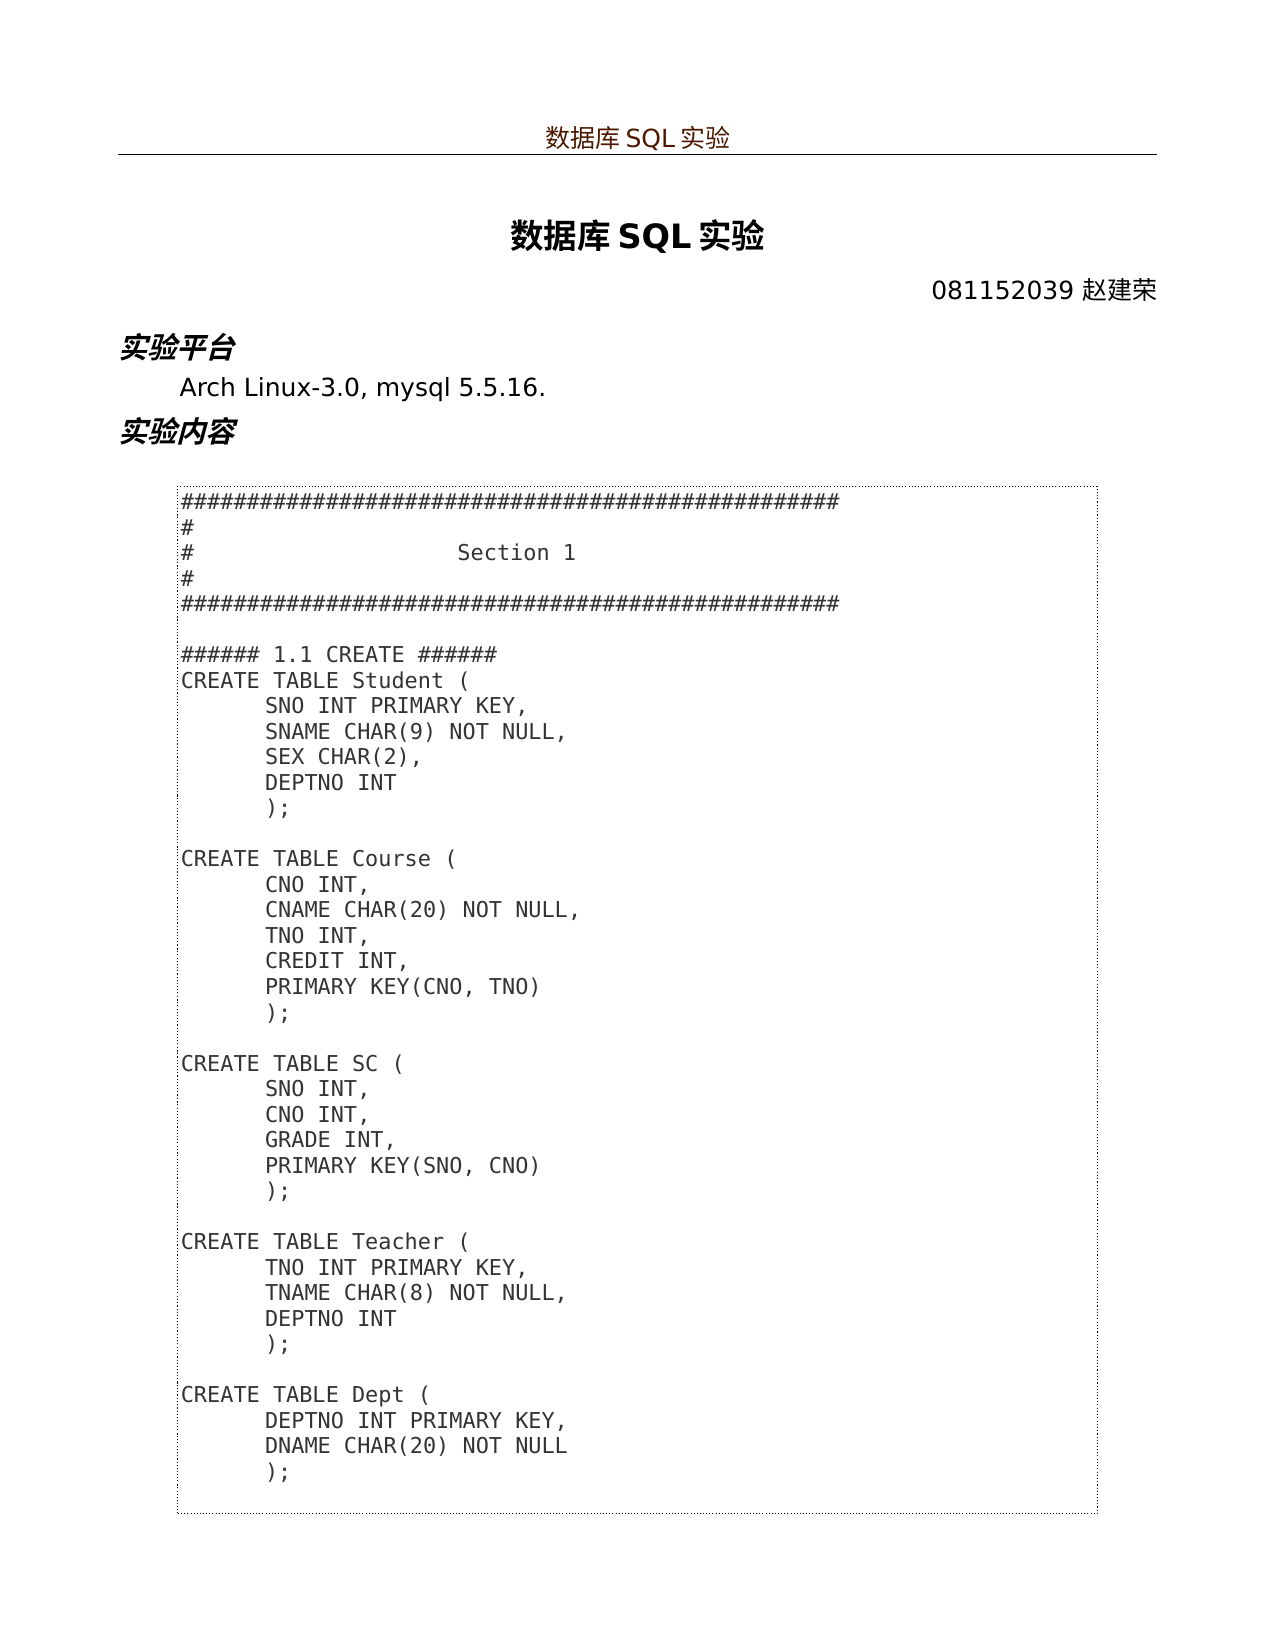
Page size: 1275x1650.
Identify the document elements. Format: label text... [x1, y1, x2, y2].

text PRIMARY KEY(CNO, TNO) [177, 971, 1098, 996]
text SNAME CHAR(9) NOT NULL, [177, 716, 1098, 741]
text DNAME CHAR(20) NOT NULL [177, 1430, 1098, 1456]
text TNO INT PRIMARY KEY, [177, 1251, 1098, 1277]
text ); [177, 1175, 1098, 1204]
text TNAME CHAR(8) NOT NULL, [177, 1277, 1098, 1302]
text ################################################## [177, 588, 1098, 617]
text ); [177, 996, 1098, 1025]
text GRADE INT, [177, 1124, 1098, 1149]
text DEPTNO INT PRIMARY KEY, [177, 1404, 1098, 1430]
text CNO INT, [177, 1098, 1098, 1124]
text CREDIT INT, [177, 945, 1098, 971]
text 081152039 赵建荣 [118, 270, 1157, 307]
text CREATE TABLE Teacher ( [177, 1226, 1098, 1251]
text Arch Linux-3.0, mysql 5.5.16. [148, 373, 1157, 402]
text # Section 1 [177, 537, 1098, 562]
text ###### 1.1 CREATE ###### [177, 639, 1098, 664]
text # [177, 562, 1098, 588]
subtitle 数据库SQL实验 [118, 209, 1157, 258]
text PRIMARY KEY(SNO, CNO) [177, 1149, 1098, 1175]
text CNAME CHAR(20) NOT NULL, [177, 894, 1098, 920]
subtitle 实验平台 [118, 325, 1157, 367]
text SEX CHAR(2), [177, 741, 1098, 767]
text CNO INT, [177, 869, 1098, 894]
text SNO INT, [177, 1073, 1098, 1098]
text CREATE TABLE Dept ( [177, 1379, 1098, 1404]
text ); [177, 792, 1098, 821]
text DEPTNO INT [177, 767, 1098, 792]
text ################################################## [177, 486, 1098, 511]
text DEPTNO INT [177, 1302, 1098, 1328]
text CREATE TABLE Student ( [177, 664, 1098, 690]
text ); [177, 1456, 1098, 1484]
text SNO INT PRIMARY KEY, [177, 690, 1098, 716]
subtitle 实验内容 [118, 408, 1157, 451]
text # [177, 511, 1098, 537]
text CREATE TABLE Course ( [177, 843, 1098, 869]
text ); [177, 1328, 1098, 1357]
text TNO INT, [177, 920, 1098, 945]
text CREATE TABLE SC ( [177, 1047, 1098, 1073]
